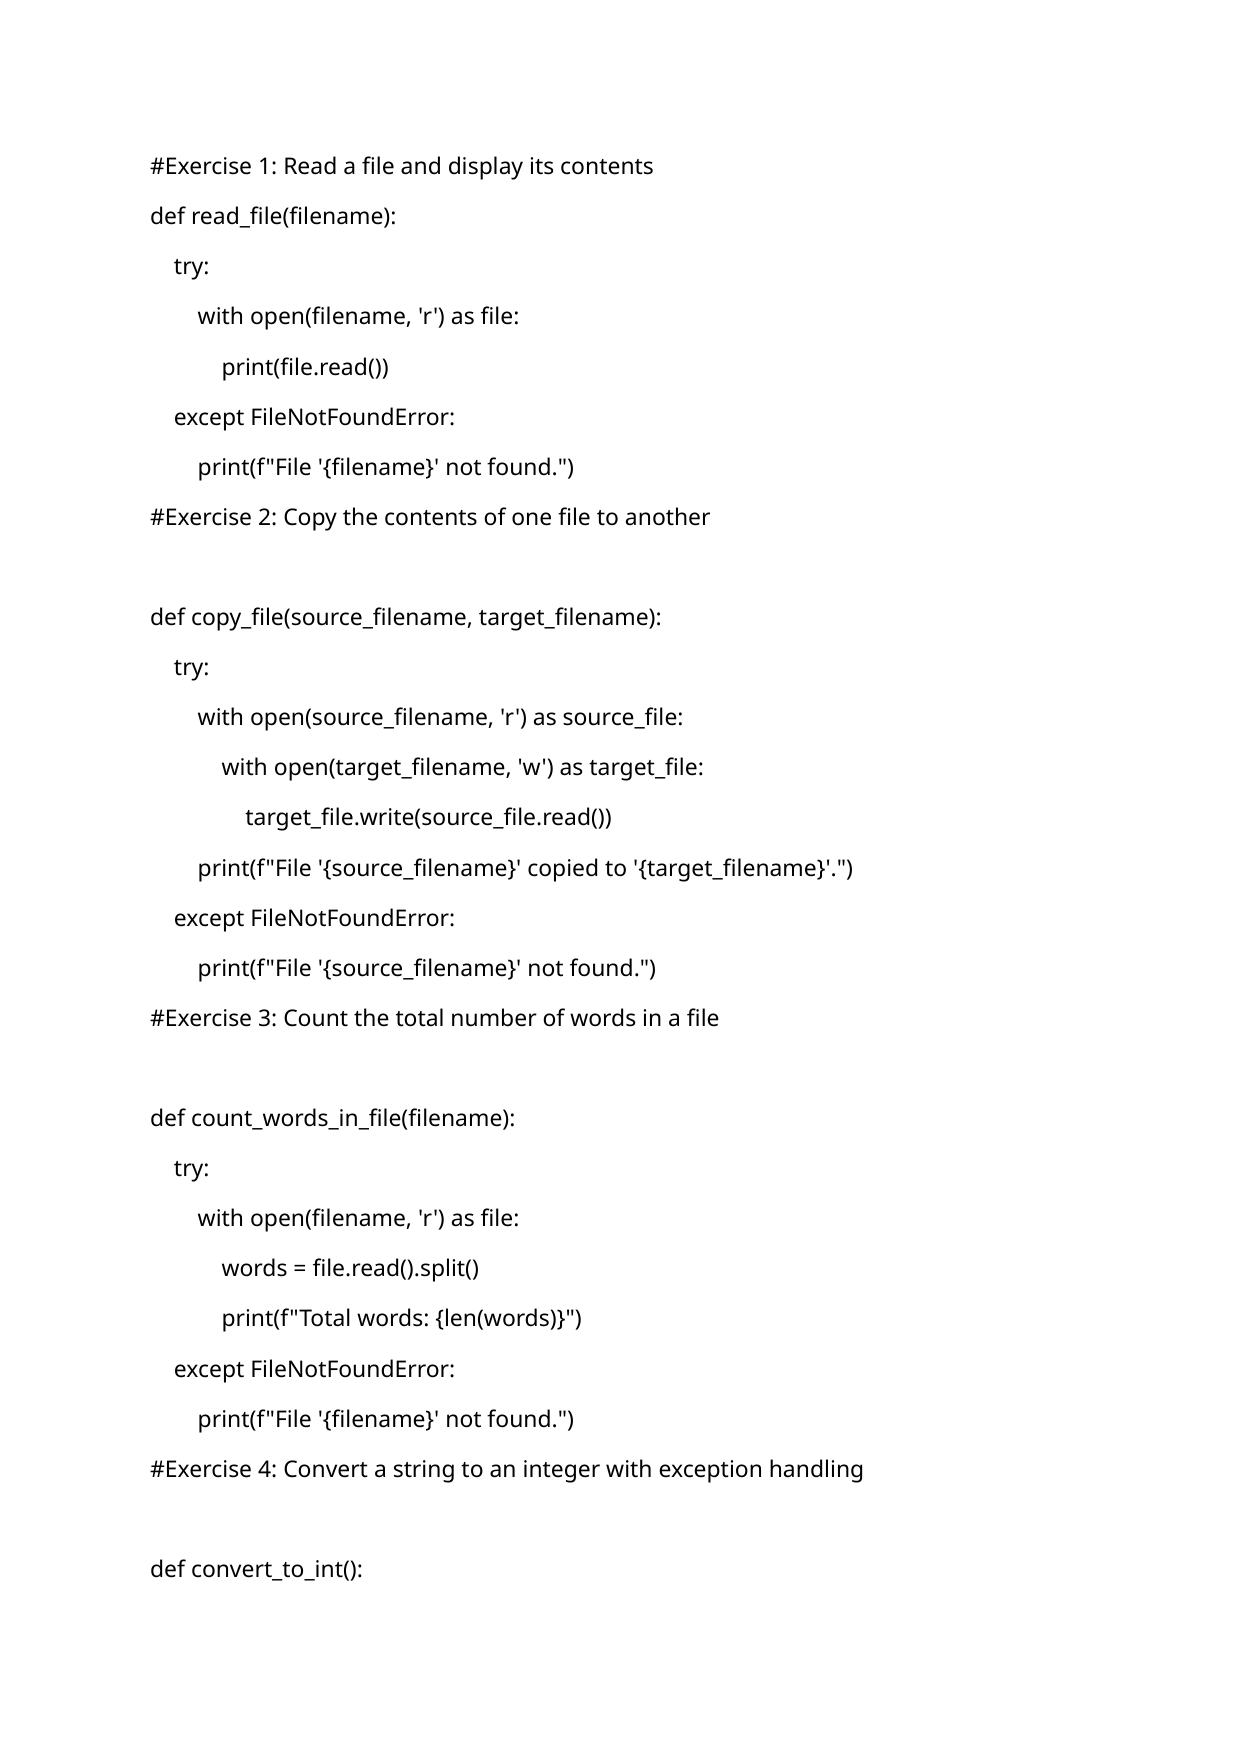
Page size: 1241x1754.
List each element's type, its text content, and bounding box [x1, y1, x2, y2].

text try: [150, 651, 1090, 682]
text print(f"File '{source_filename}' copied to '{target_filename}'.") [150, 851, 1090, 883]
text target_file.write(source_file.read()) [150, 801, 1090, 833]
text try: [150, 1152, 1090, 1183]
text with open(target_filename, 'w') as target_file: [150, 751, 1090, 782]
text print(f"File '{filename}' not found.") [150, 451, 1090, 482]
text def count_words_in_file(filename): [150, 1102, 1090, 1133]
text print(f"Total words: {len(words)}") [150, 1302, 1090, 1334]
text except FileNotFoundError: [150, 1352, 1090, 1384]
text print(f"File '{source_filename}' not found.") [150, 952, 1090, 983]
text #Exercise 2: Copy the contents of one file to another [150, 501, 1090, 532]
text print(f"File '{filename}' not found.") [150, 1403, 1090, 1434]
text def convert_to_int(): [150, 1553, 1090, 1584]
text def read_file(filename): [150, 200, 1090, 231]
text except FileNotFoundError: [150, 401, 1090, 432]
text except FileNotFoundError: [150, 902, 1090, 933]
text with open(source_filename, 'r') as source_file: [150, 701, 1090, 732]
text #Exercise 4: Convert a string to an integer with exception handling [150, 1453, 1090, 1484]
text with open(filename, 'r') as file: [150, 1202, 1090, 1233]
text words = file.read().split() [150, 1252, 1090, 1283]
text try: [150, 250, 1090, 281]
text def copy_file(source_filename, target_filename): [150, 601, 1090, 632]
text with open(filename, 'r') as file: [150, 300, 1090, 332]
text #Exercise 1: Read a file and display its contents [150, 150, 1090, 181]
text print(file.read()) [150, 350, 1090, 382]
text #Exercise 3: Count the total number of words in a file [150, 1002, 1090, 1033]
